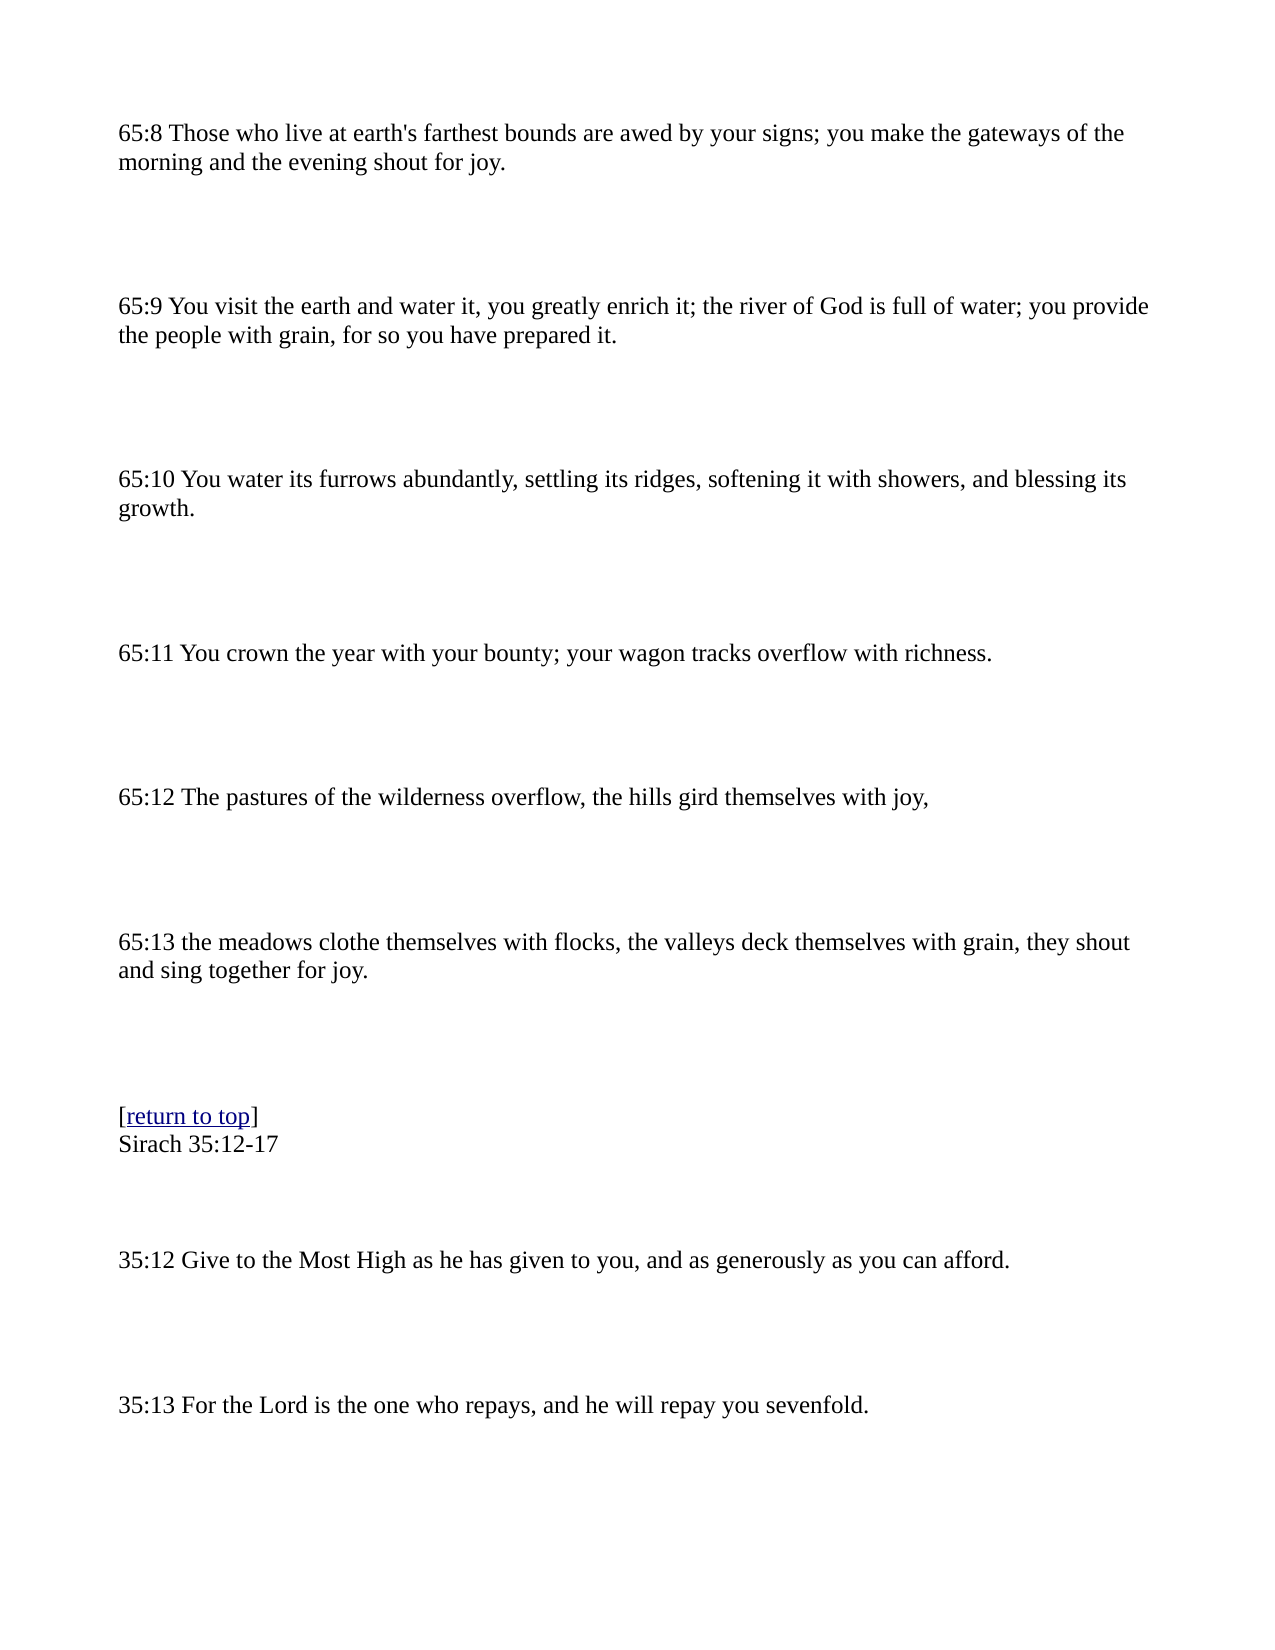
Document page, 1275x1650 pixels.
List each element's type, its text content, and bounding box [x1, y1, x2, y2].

text 65:12 The pastures of the wilderness overflow, the hills gird themselves with joy, [118, 782, 1157, 897]
text 65:10 You water its furrows abundantly, settling its ridges, softening it with showers, and blessing its growth. [118, 464, 1157, 608]
text 65:9 You visit the earth and water it, you greatly enrich it; the river of God is full of water; you provide the people with grain, for so you have prepared it. [118, 291, 1157, 435]
text Sirach 35:12-17 [118, 1129, 1157, 1216]
text 65:11 You crown the year with your bounty; your wagon tracks overflow with richness. [118, 638, 1157, 753]
text 35:12 Give to the Most High as he has given to you, and as generously as you can afford. [118, 1245, 1157, 1360]
text 65:8 Those who live at earth's farthest bounds are awed by your signs; you make the gateways of the morning and the evening shout for joy. [118, 118, 1157, 262]
text 65:13 the meadows clothe themselves with flocks, the valleys deck themselves with grain, they shout and sing together for joy. [118, 927, 1157, 984]
text [return to top] [118, 1101, 1157, 1129]
text 35:13 For the Lord is the one who repays, and he will repay you sevenfold. [118, 1390, 1157, 1505]
